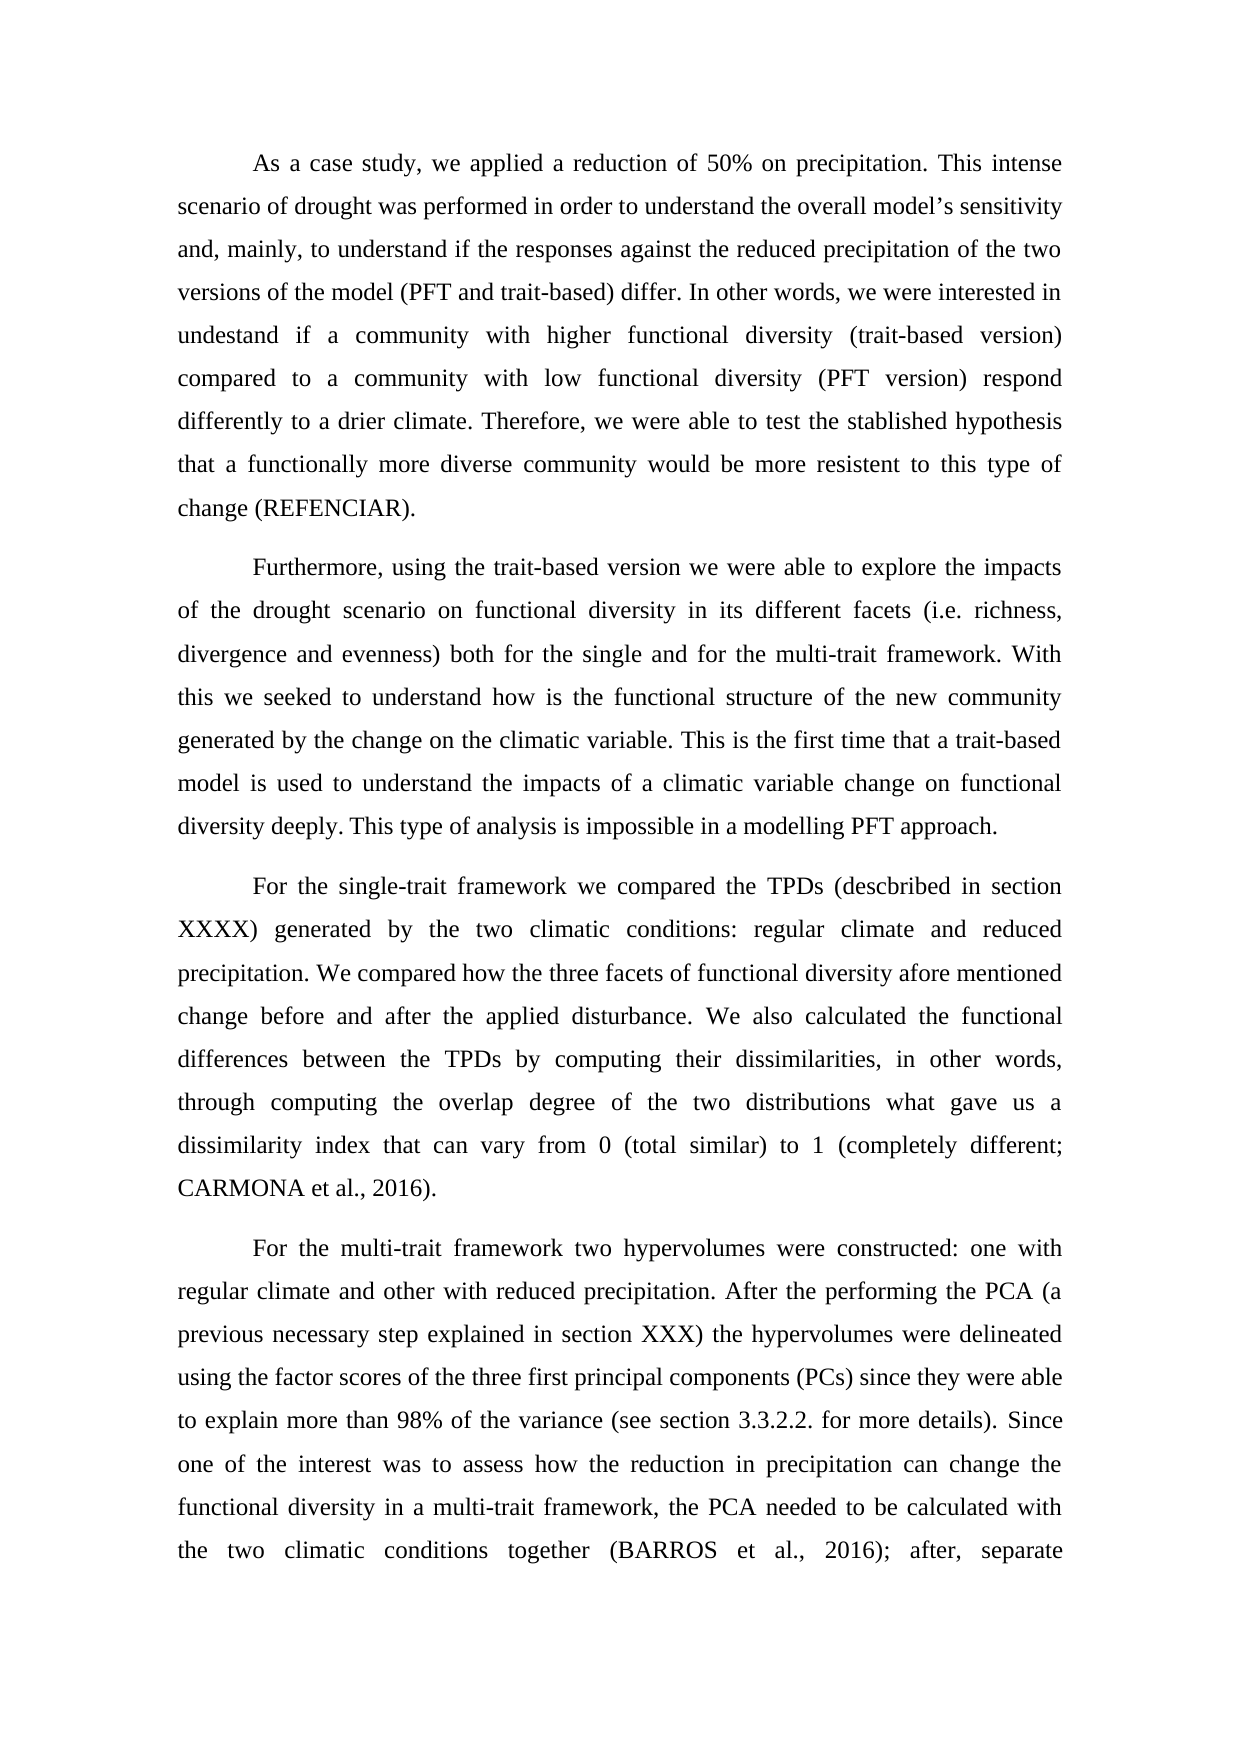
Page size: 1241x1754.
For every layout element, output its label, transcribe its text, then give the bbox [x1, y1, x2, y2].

text For the single-trait framework we compared the TPDs (descbribed in section XXXX) generated by the two climatic conditions: regular climate and reduced precipitation. We compared how the three facets of functional diversity afore mentioned change before and after the applied disturbance. We also calculated the functional differences between the TPDs by computing their dissimilarities, in other words, through computing the overlap degree of the two distributions what gave us a dissimilarity index that can vary from 0 (total similar) to 1 (completely different; CARMONA et al., 2016)⁠. [177, 871, 1063, 1202]
text As a case study, we applied a reduction of 50% on precipitation. This intense scenario of drought was performed in order to understand the overall model’s sensitivity and, mainly, to understand if the responses against the reduced precipitation of the two versions of the model (PFT and trait-based) differ. In other words, we were interested in undestand if a community with higher functional diversity (trait-based version) compared to a community with low functional diversity (PFT version) respond differently to a drier climate. Therefore, we were able to test the stablished hypothesis that a functionally more diverse community would be more resistent to this type of change (REFENCIAR). [177, 148, 1063, 521]
text For the multi-trait framework two hypervolumes were constructed: one with regular climate and other with reduced precipitation. After the performing the PCA (a previous necessary step explained in section XXX) the hypervolumes were delineated using the factor scores of the three first principal components (PCs) since they were able to explain more than 98% of the variance (see section 3.3.2.2. for more details). Since one of the interest was to assess how the reduction in precipitation can change the functional diversity in a multi-trait framework, the PCA needed to be calculated with the two climatic conditions together (BARROS et al., 2016)⁠; after, separate [177, 1233, 1063, 1564]
text Furthermore, using the trait-based version we were able to explore the impacts of the drought scenario on functional diversity in its different facets (i.e. richness, divergence and evenness) both for the single and for the multi-trait framework. With this we seeked to understand how is the functional structure of the new community generated by the change on the climatic variable. This is the first time that a trait-based model is used to understand the impacts of a climatic variable change on functional diversity deeply. This type of analysis is impossible in a modelling PFT approach. [177, 552, 1063, 840]
